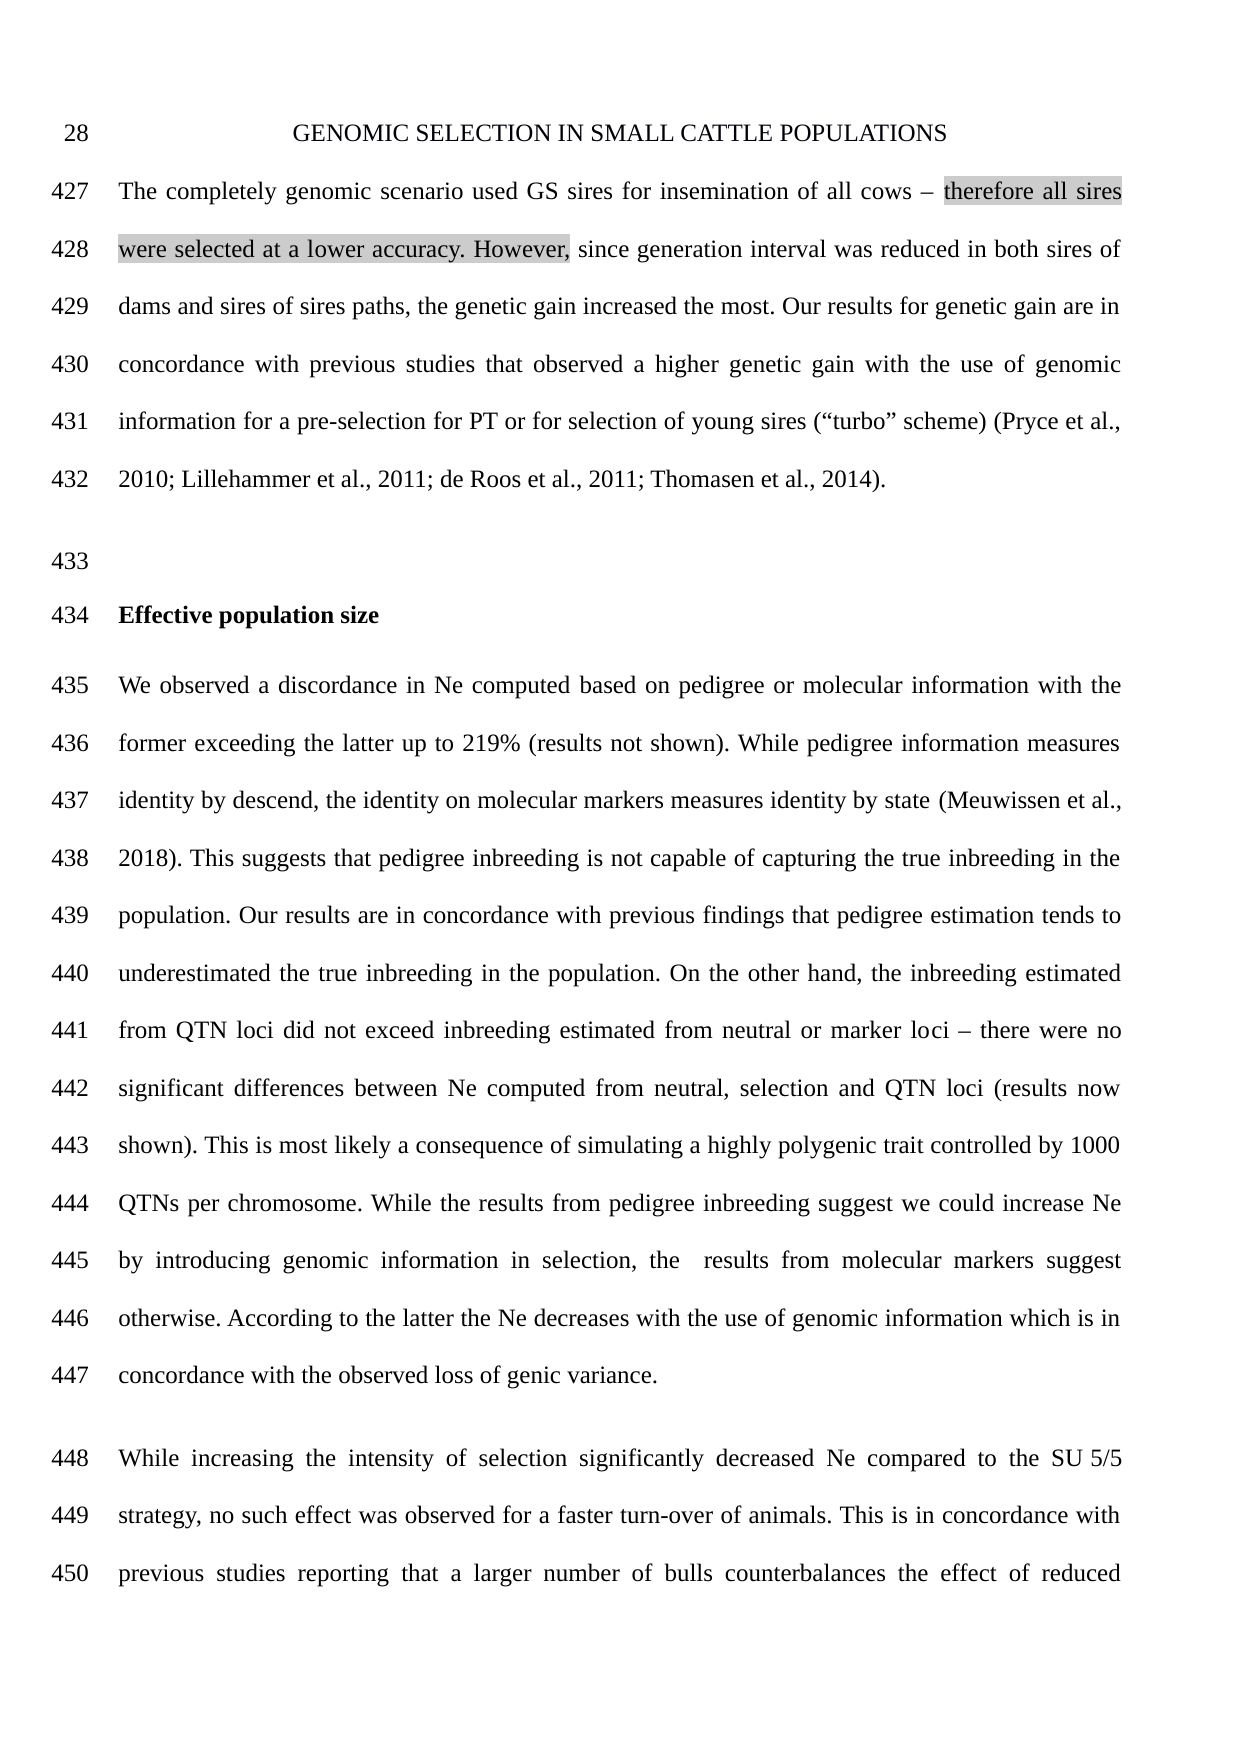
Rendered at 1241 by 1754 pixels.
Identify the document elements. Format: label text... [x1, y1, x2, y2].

text While increasing the intensity of selection significantly decreased Ne compared to the SU 5/5 strategy, no such effect was observed for a faster turn-over of animals. This is in concordance with previous studies reporting that a larger number of bulls counterbalances the effect of reduced [118, 1443, 1122, 1586]
subtitle Effective population size [118, 600, 1122, 629]
text The completely genomic scenario used GS sires for insemination of all cows – therefore all sires were selected at a lower accuracy. However, since generation interval was reduced in both sires of dams and sires of sires paths, the genetic gain increased the most. Our results for genetic gain are in concordance with previous studies that observed a higher genetic gain with the use of genomic information for a pre‑selection for PT or for selection of young sires (“turbo” scheme) (Pryce et al., 2010; Lillehammer et al., 2011; de Roos et al., 2011; Thomasen et al., 2014). [118, 176, 1122, 493]
text We observed a discordance in Ne computed based on pedigree or molecular information with the former exceeding the latter up to 219% (results not shown). While pedigree information measures identity by descend, the identity on molecular markers measures identity by state (Meuwissen et al., 2018). This suggests that pedigree inbreeding is not capable of capturing the true inbreeding in the population. Our results are in concordance with previous findings that pedigree estimation tends to underestimated the true inbreeding in the population. On the other hand, the inbreeding estimated from QTN loci did not exceed inbreeding estimated from neutral or marker loci – there were no significant differences between Ne computed from neutral, selection and QTN loci (results now shown). This is most likely a consequence of simulating a highly polygenic trait controlled by 1000 QTNs per chromosome. While the results from pedigree inbreeding suggest we could increase Ne by introducing genomic information in selection, the results from molecular markers suggest otherwise. According to the latter the Ne decreases with the use of genomic information which is in concordance with the observed loss of genic variance. [118, 670, 1122, 1389]
